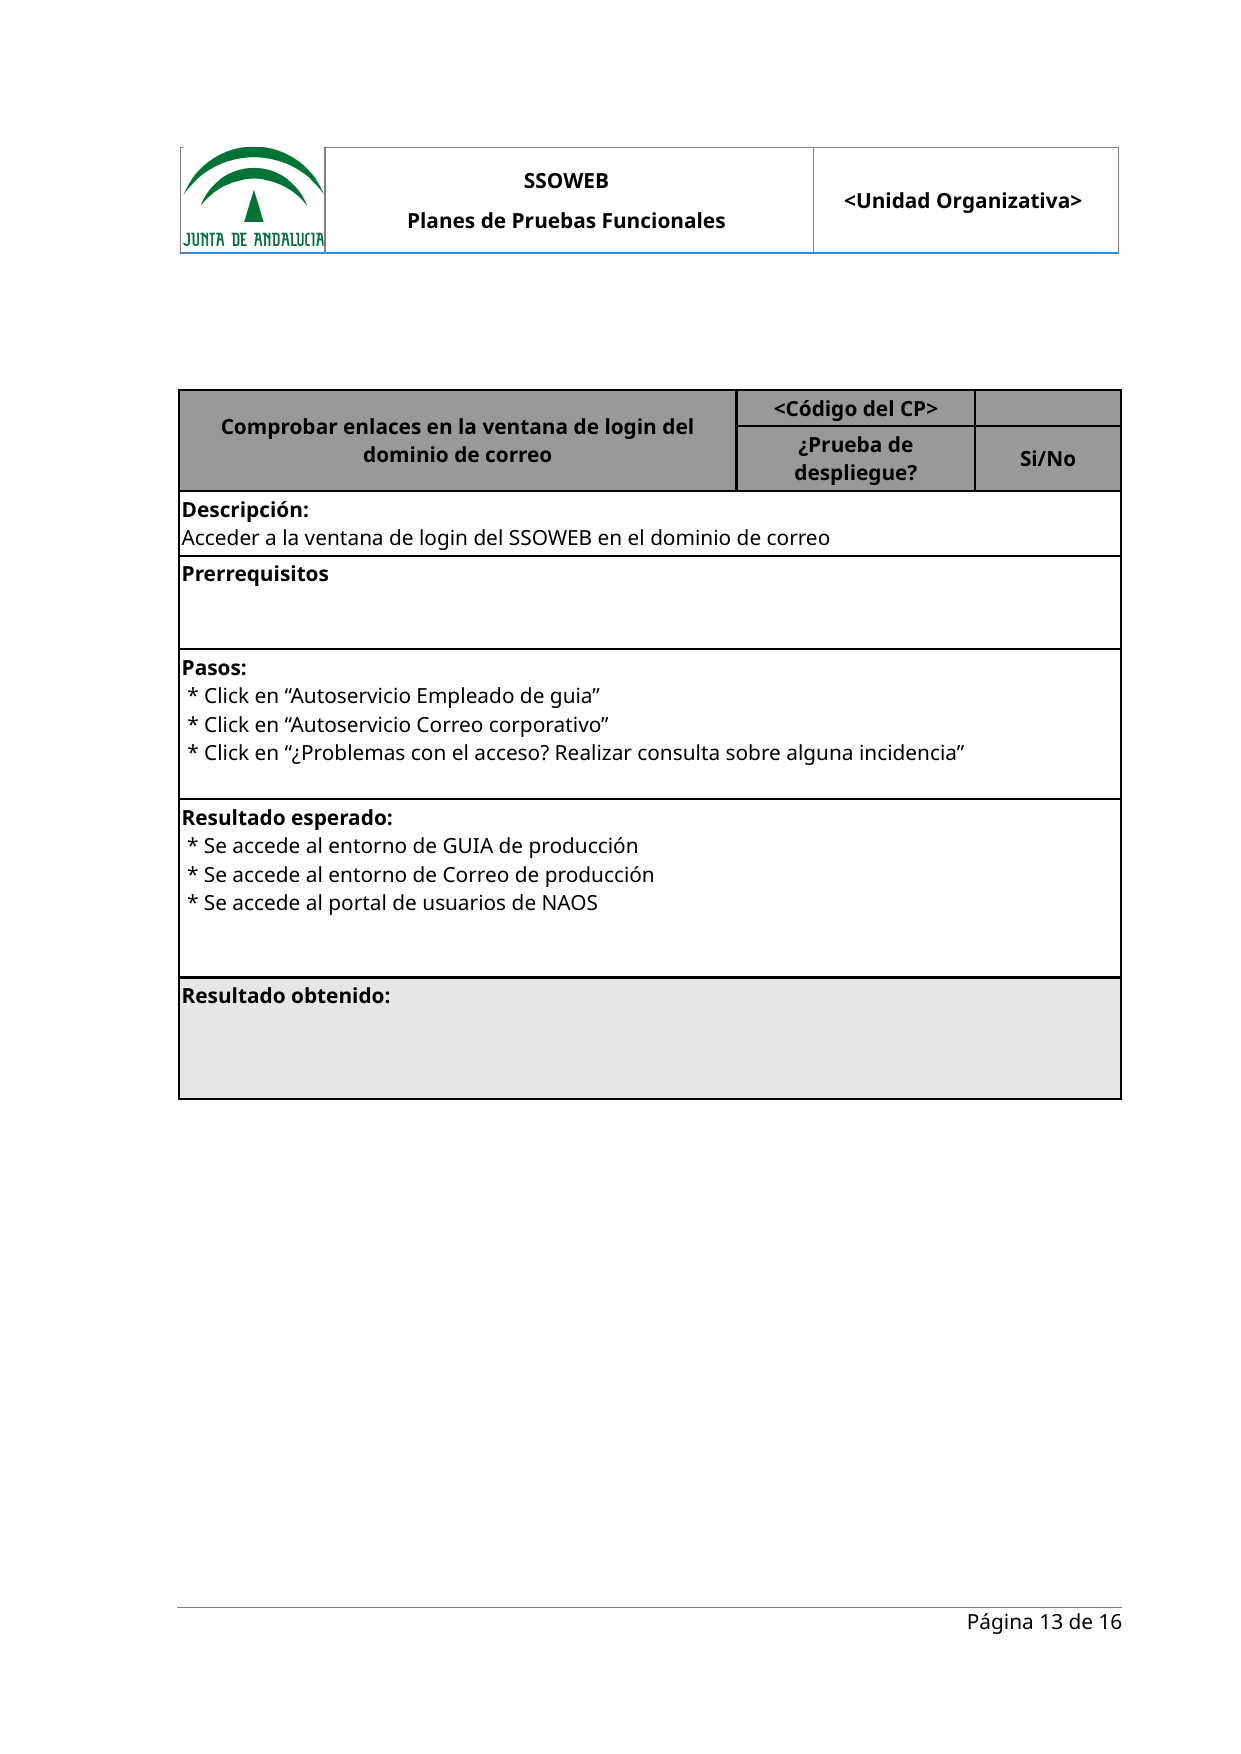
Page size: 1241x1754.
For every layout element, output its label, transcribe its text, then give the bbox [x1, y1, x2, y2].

table_cell ¿Prueba de despliegue? [738, 427, 974, 490]
table_cell Resultado esperado: * Se accede al entorno de GUIA de producción * Se accede al entorno de Correo de producción * Se accede al portal de usuarios de NAOS [180, 800, 1120, 976]
table_header Comprobar enlaces en la ventana de login del dominio de correo [180, 391, 735, 490]
table_header [976, 391, 1120, 425]
picture [183, 147, 324, 246]
table_cell Si/No [976, 427, 1120, 490]
table_header <Código del CP> [738, 391, 974, 425]
table_cell Resultado obtenido: [180, 979, 1120, 1098]
table_cell Pasos: * Click en “Autoservicio Empleado de guia” * Click en “Autoservicio Correo corporativo” * Click en “¿Problemas con el acceso? Realizar consulta sobre alguna incidencia” [180, 650, 1120, 798]
table_cell Prerrequisitos [180, 557, 1120, 648]
table_cell Descripción: Acceder a la ventana de login del SSOWEB en el dominio de correo [180, 492, 1120, 554]
